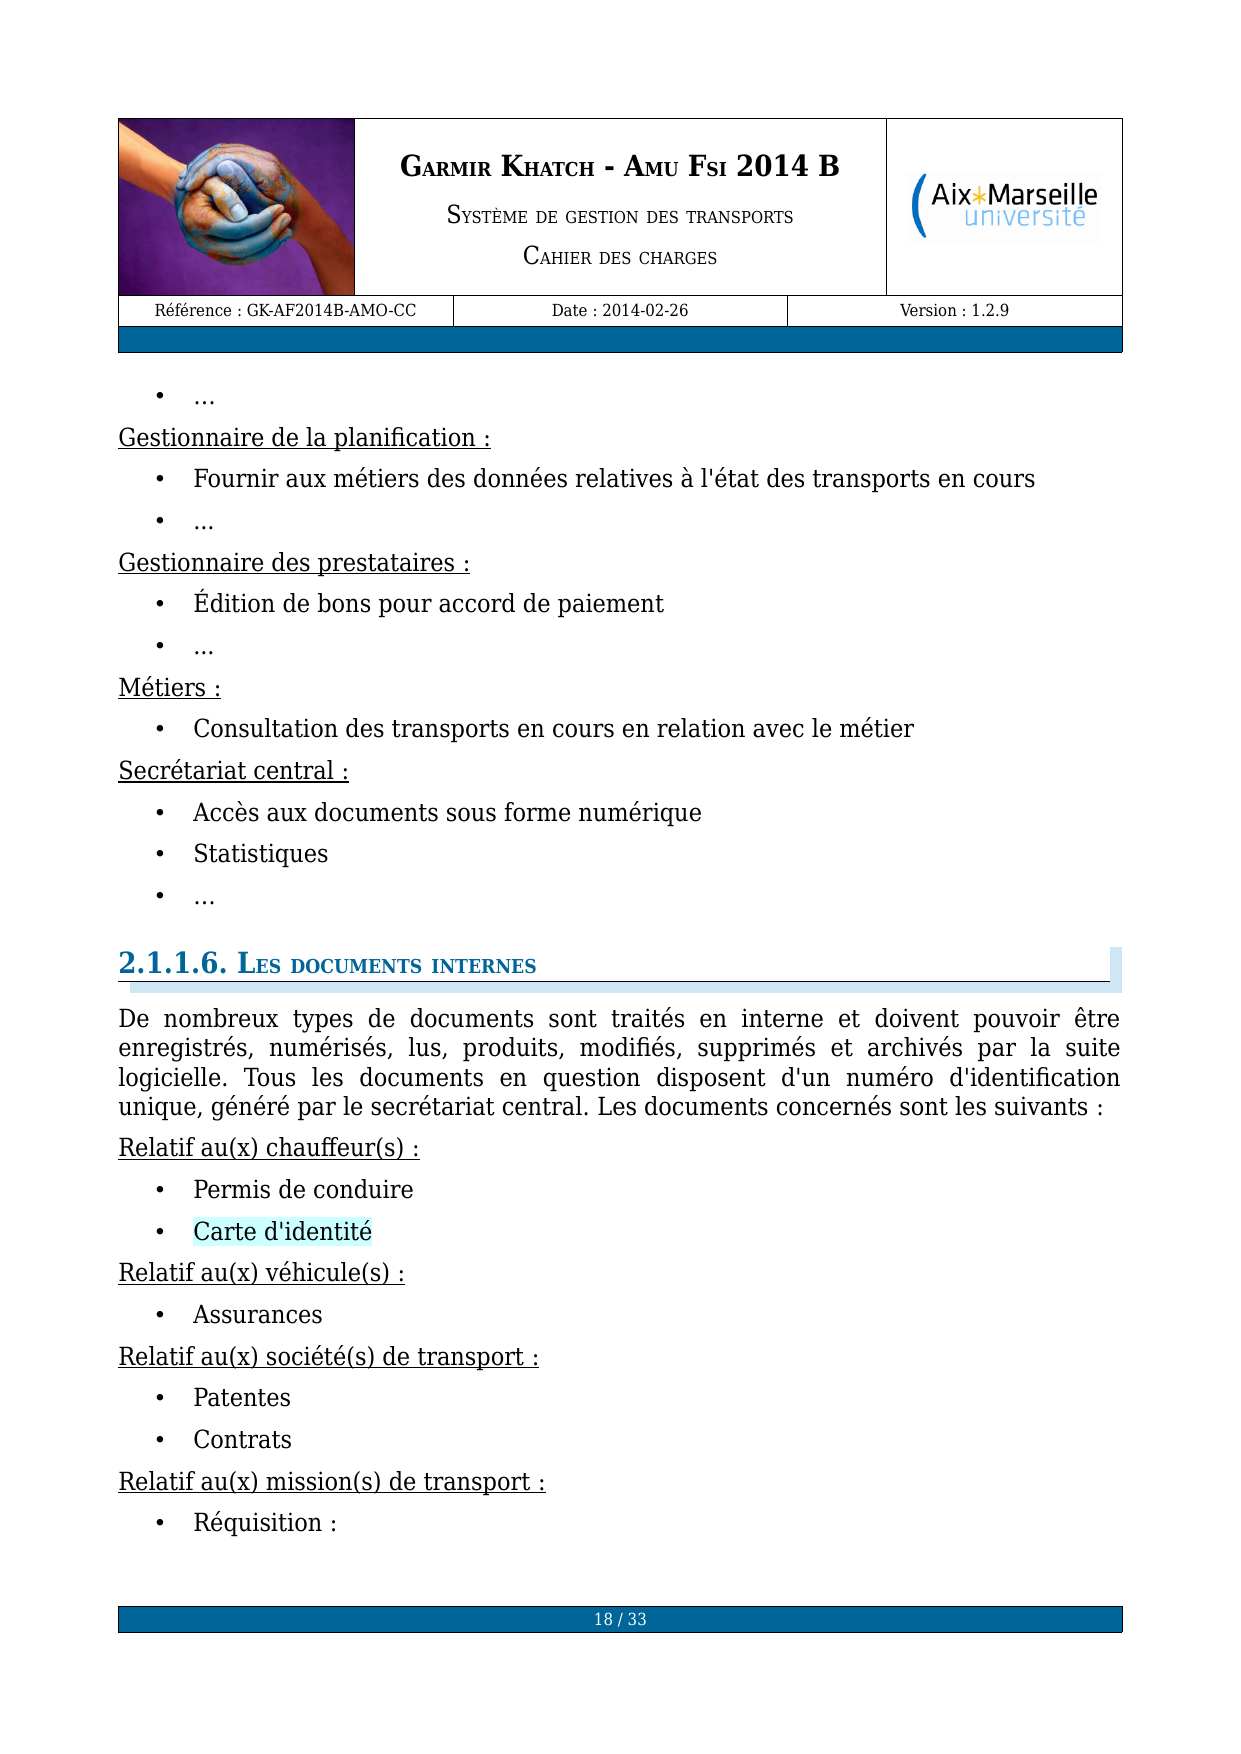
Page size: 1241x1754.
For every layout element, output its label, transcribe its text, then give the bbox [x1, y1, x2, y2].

text Relatif au(x) mission(s) de transport : [118, 1467, 1122, 1496]
text Relatif au(x) société(s) de transport : [118, 1342, 1122, 1371]
text Gestionnaire des prestataires : [118, 548, 1122, 577]
list ... [156, 506, 1122, 535]
list ... [156, 631, 1122, 660]
list Édition de bons pour accord de paiement [156, 589, 1122, 619]
list … [156, 381, 1122, 410]
picture [119, 119, 354, 295]
text Relatif au(x) chauffeur(s) : [118, 1134, 1122, 1163]
list Fournir aux métiers des données relatives à l'état des transports en cours [156, 464, 1122, 494]
list Consultation des transports en cours en relation avec le métier [156, 714, 1122, 744]
list Statistiques [156, 839, 1122, 869]
text Relatif au(x) véhicule(s) : [118, 1259, 1122, 1288]
text Secrétariat central : [118, 756, 1122, 785]
list Carte d'identité [156, 1217, 1122, 1246]
text Métiers : [118, 673, 1122, 702]
list … [156, 881, 1122, 910]
list Contrats [156, 1425, 1122, 1454]
subtitle Les documents internes [118, 947, 1110, 981]
list Permis de conduire [156, 1175, 1122, 1204]
text De nombreux types de documents sont traités en interne et doivent pouvoir être enregistrés, numérisés, lus, produits, modifiés, supprimés et archivés par la suite logicielle. Tous les documents en question disposent d'un numéro d'identification unique, généré par le secrétariat central. Les documents concernés sont les suivants : [118, 1004, 1122, 1121]
list Réquisition : [156, 1509, 1122, 1538]
list Patentes [156, 1384, 1122, 1413]
picture [887, 126, 1122, 288]
list Accès aux documents sous forme numérique [156, 798, 1122, 827]
list Assurances [156, 1300, 1122, 1329]
text Gestionnaire de la planification : [118, 423, 1122, 452]
